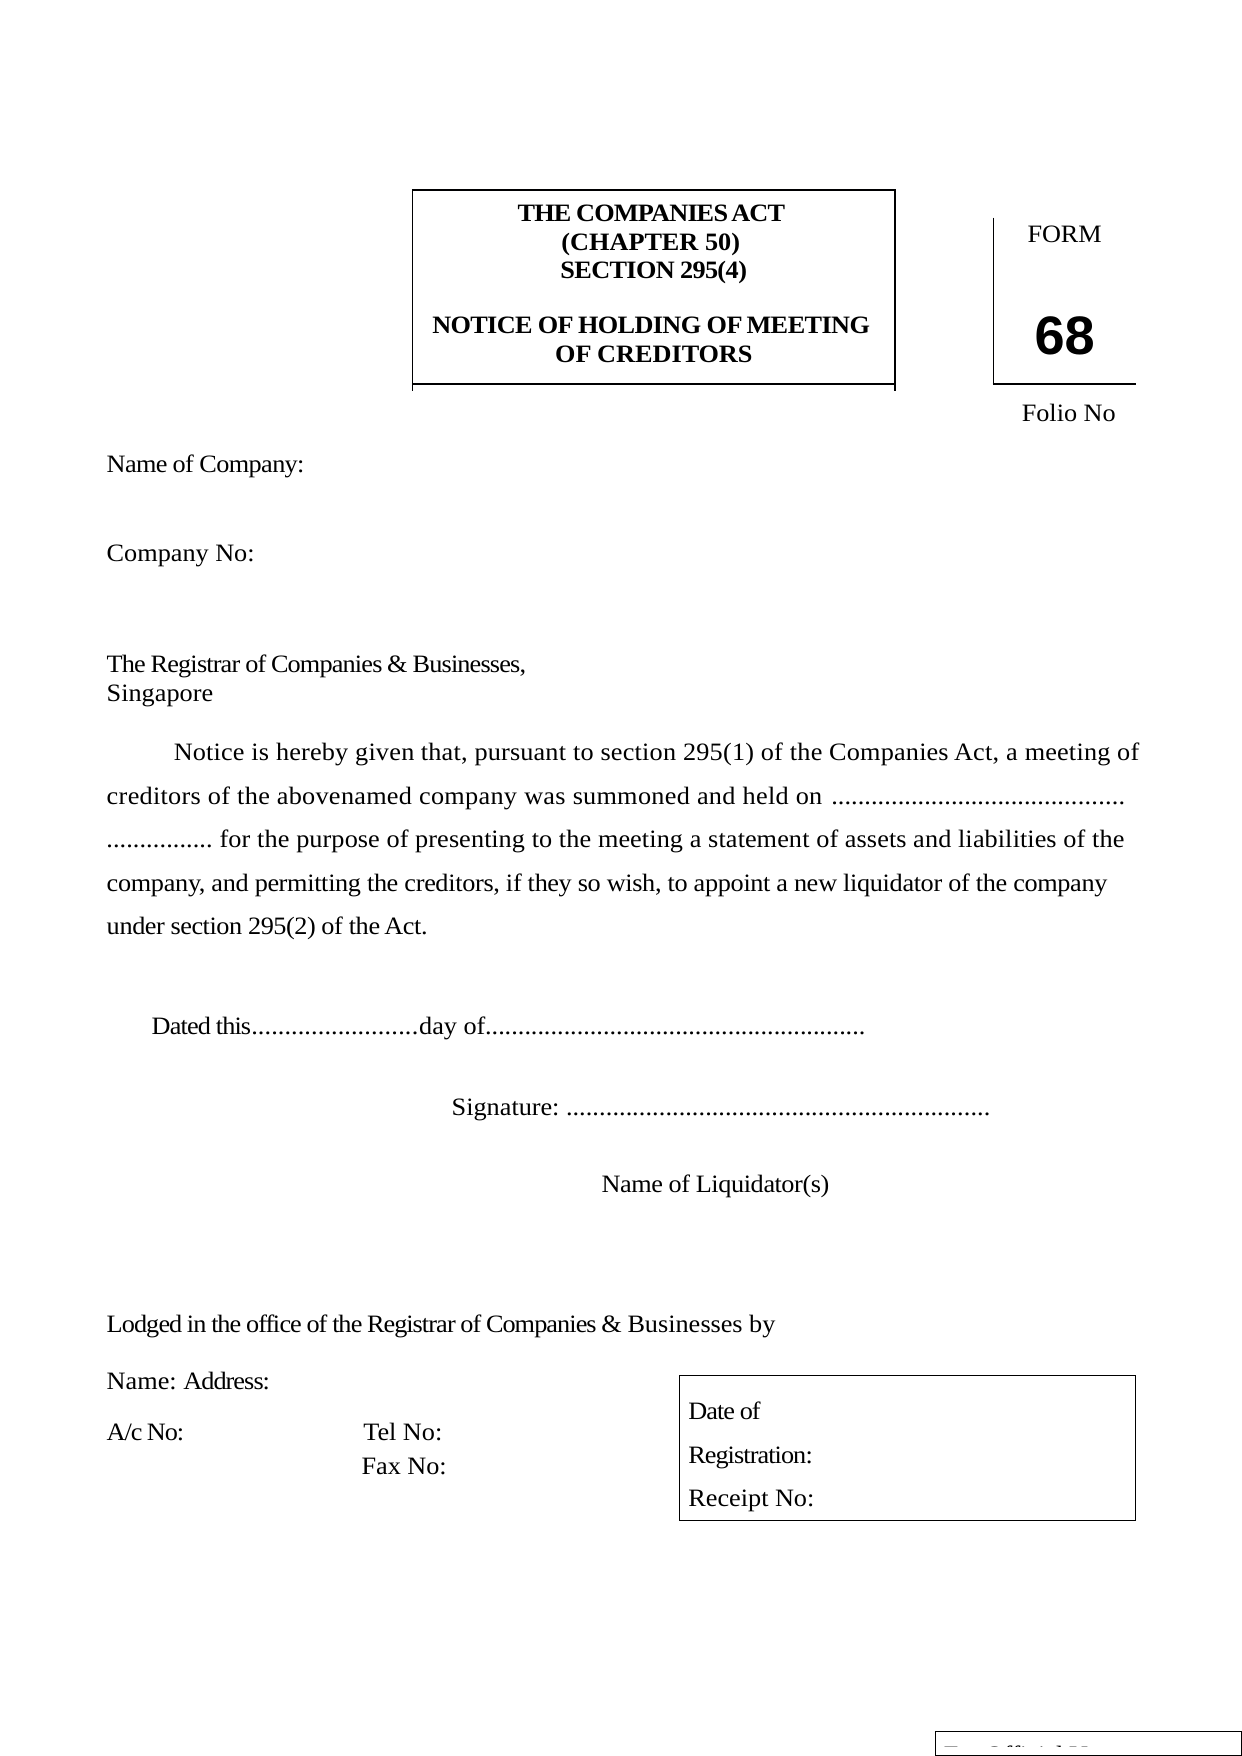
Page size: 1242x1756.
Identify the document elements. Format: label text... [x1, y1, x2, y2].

table_cell [993, 385, 1136, 391]
text company, and permitting the creditors, if they so wish, to appoint a new liquidator of the company under section 295(2) of the Act. [106, 868, 1134, 940]
text Name of Company: [106, 449, 1142, 478]
table_cell [413, 385, 894, 391]
text Fax No: [361, 1452, 679, 1480]
text Dated this day of [151, 1011, 1142, 1039]
text Company No: [106, 538, 1142, 567]
table_header [896, 189, 993, 217]
text [680, 1376, 1135, 1520]
text Folio No [106, 398, 1116, 427]
text [936, 1732, 1241, 1755]
table_cell FORM 68 [994, 218, 1136, 383]
text for the purpose of presenting to the meeting a statement of assets and liabilities of the [106, 824, 1142, 853]
text For Official Use [944, 1740, 1232, 1747]
table_cell [896, 218, 993, 383]
table_header [993, 189, 1136, 217]
text Signature: [451, 1092, 1142, 1121]
table_header THE COMPANIES ACT (CHAPTER 50) SECTION 295(4) NOTICE OF HOLDING OF MEETING OF CREDITORS [413, 191, 894, 383]
text creditors of the abovenamed company was summoned and held on [106, 781, 1142, 809]
text Notice is hereby given that, pursuant to section 295(1) of the Companies Act, a meeting of [106, 737, 1142, 766]
table_cell [896, 383, 993, 391]
text Date of Registration: Receipt No: [688, 1384, 879, 1512]
text Name of Liquidator(s) [601, 1169, 1142, 1198]
text Lodged in the office of the Registrar of Companies & Businesses by [106, 1309, 1142, 1338]
text The Registrar of Companies & Businesses, Singapore [106, 649, 549, 707]
text Name: Address: [106, 1357, 692, 1398]
text [1136, 1452, 1142, 1480]
text A/c No: Tel No: [106, 1420, 679, 1445]
